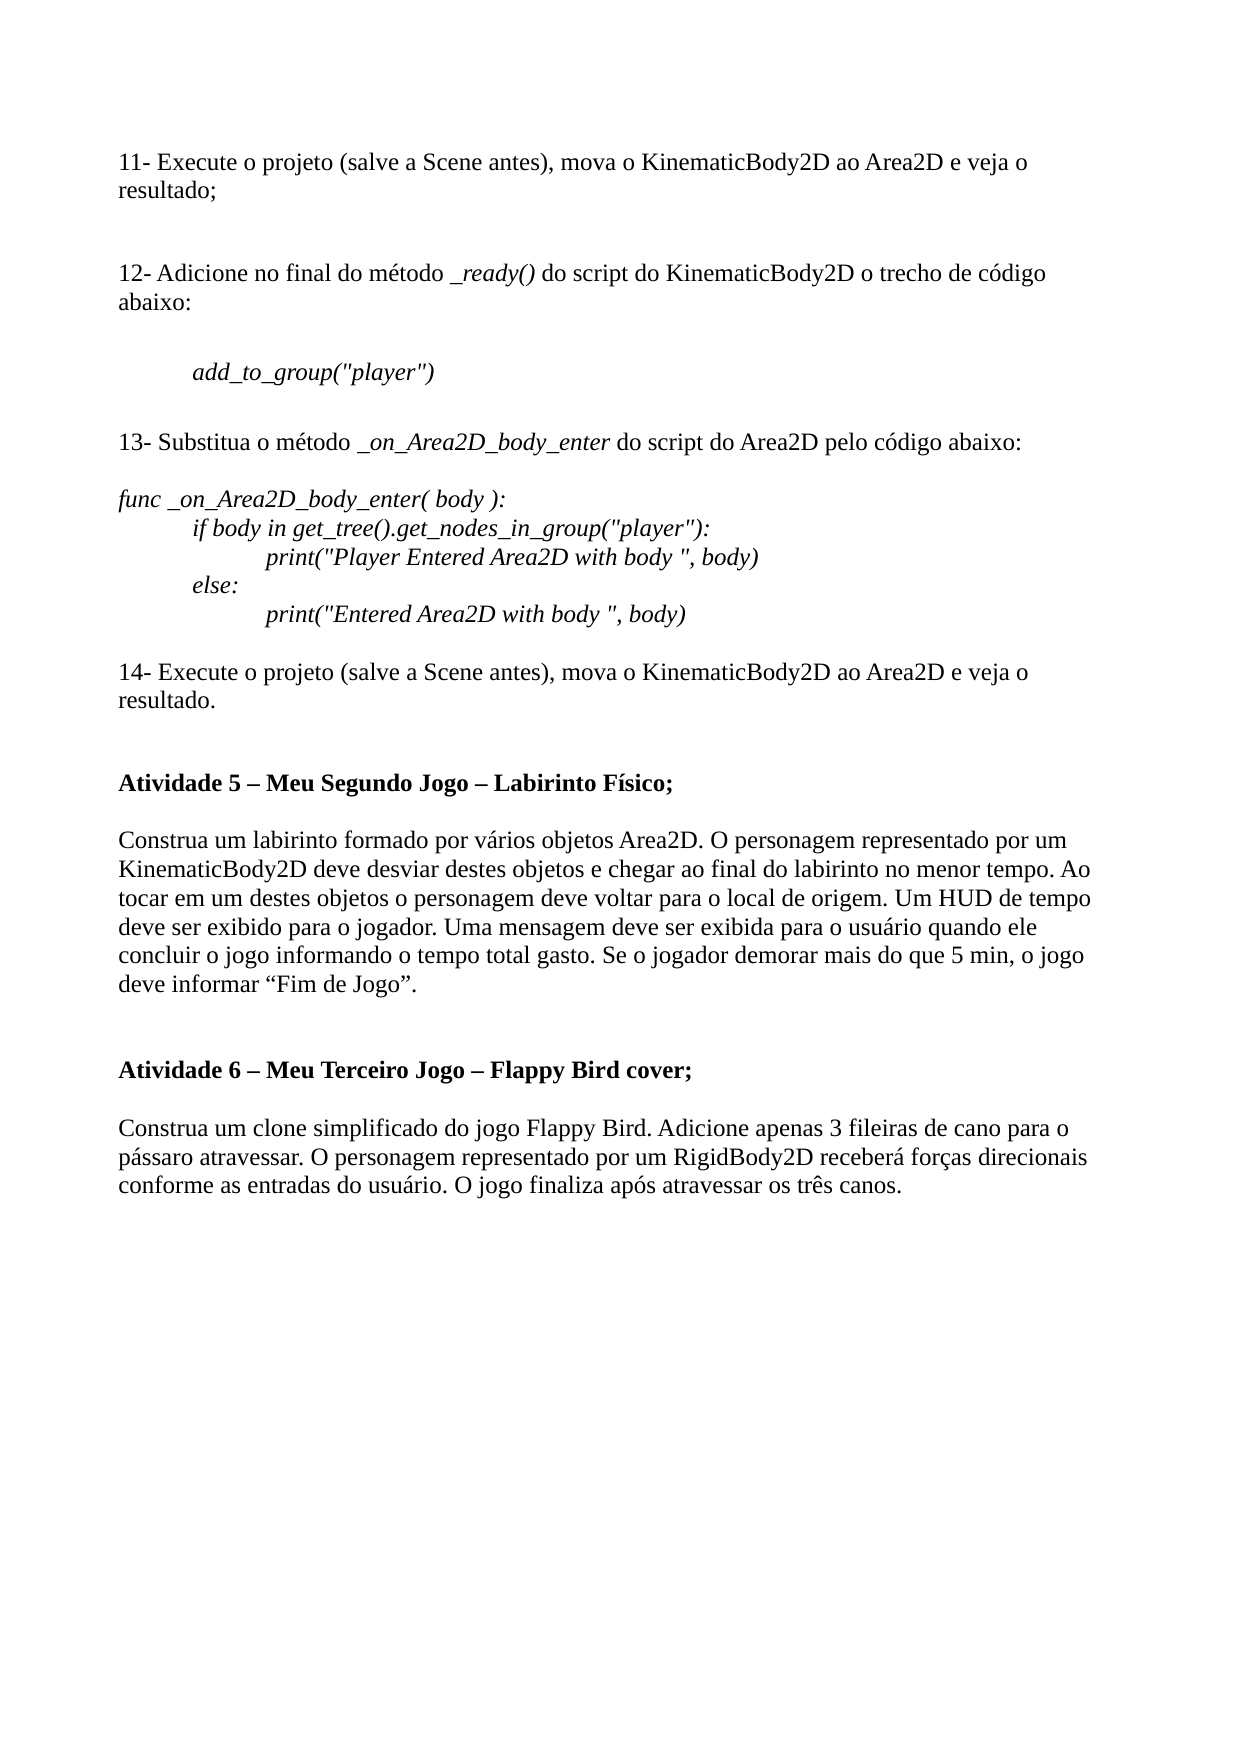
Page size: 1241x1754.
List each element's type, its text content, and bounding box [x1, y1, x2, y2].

text func _on_Area2D_body_enter( body ): if body in get_tree().get_nodes_in_group("player"): print("Player Entered Area2D with body ", body) else: print("Entered Area2D with body ", body) [118, 484, 1122, 628]
text Construa um clone simplificado do jogo Flappy Bird. Adicione apenas 3 fileiras de cano para o pássaro atravessar. O personagem representado por um RigidBody2D receberá forças direcionais conforme as entradas do usuário. O jogo finaliza após atravessar os três canos. [118, 1113, 1122, 1199]
text 12- Adicione no final do método _ready() do script do KinematicBody2D o trecho de código abaixo: [118, 258, 1122, 316]
text 11- Execute o projeto (salve a Scene antes), mova o KinematicBody2D ao Area2D e veja o resultado; [118, 147, 1122, 204]
text Atividade 5 – Meu Segundo Jogo – Labirinto Físico; [118, 768, 1122, 797]
text Atividade 6 – Meu Terceiro Jogo – Flappy Bird cover; [118, 1056, 1122, 1084]
text [118, 118, 1122, 147]
text 14- Execute o projeto (salve a Scene antes), mova o KinematicBody2D ao Area2D e veja o resultado. [118, 657, 1122, 714]
text add_to_group("player") [118, 328, 1122, 386]
text Construa um labirinto formado por vários objetos Area2D. O personagem representado por um KinematicBody2D deve desviar destes objetos e chegar ao final do labirinto no menor tempo. Ao tocar em um destes objetos o personagem deve voltar para o local de origem. Um HUD de tempo deve ser exibido para o jogador. Uma mensagem deve ser exibida para o usuário quando ele concluir o jogo informando o tempo total gasto. Se o jogador demorar mais do que 5 min, o jogo deve informar “Fim de Jogo”. [118, 826, 1122, 998]
text 13- Substitua o método _on_Area2D_body_enter do script do Area2D pelo código abaixo: [118, 427, 1122, 456]
